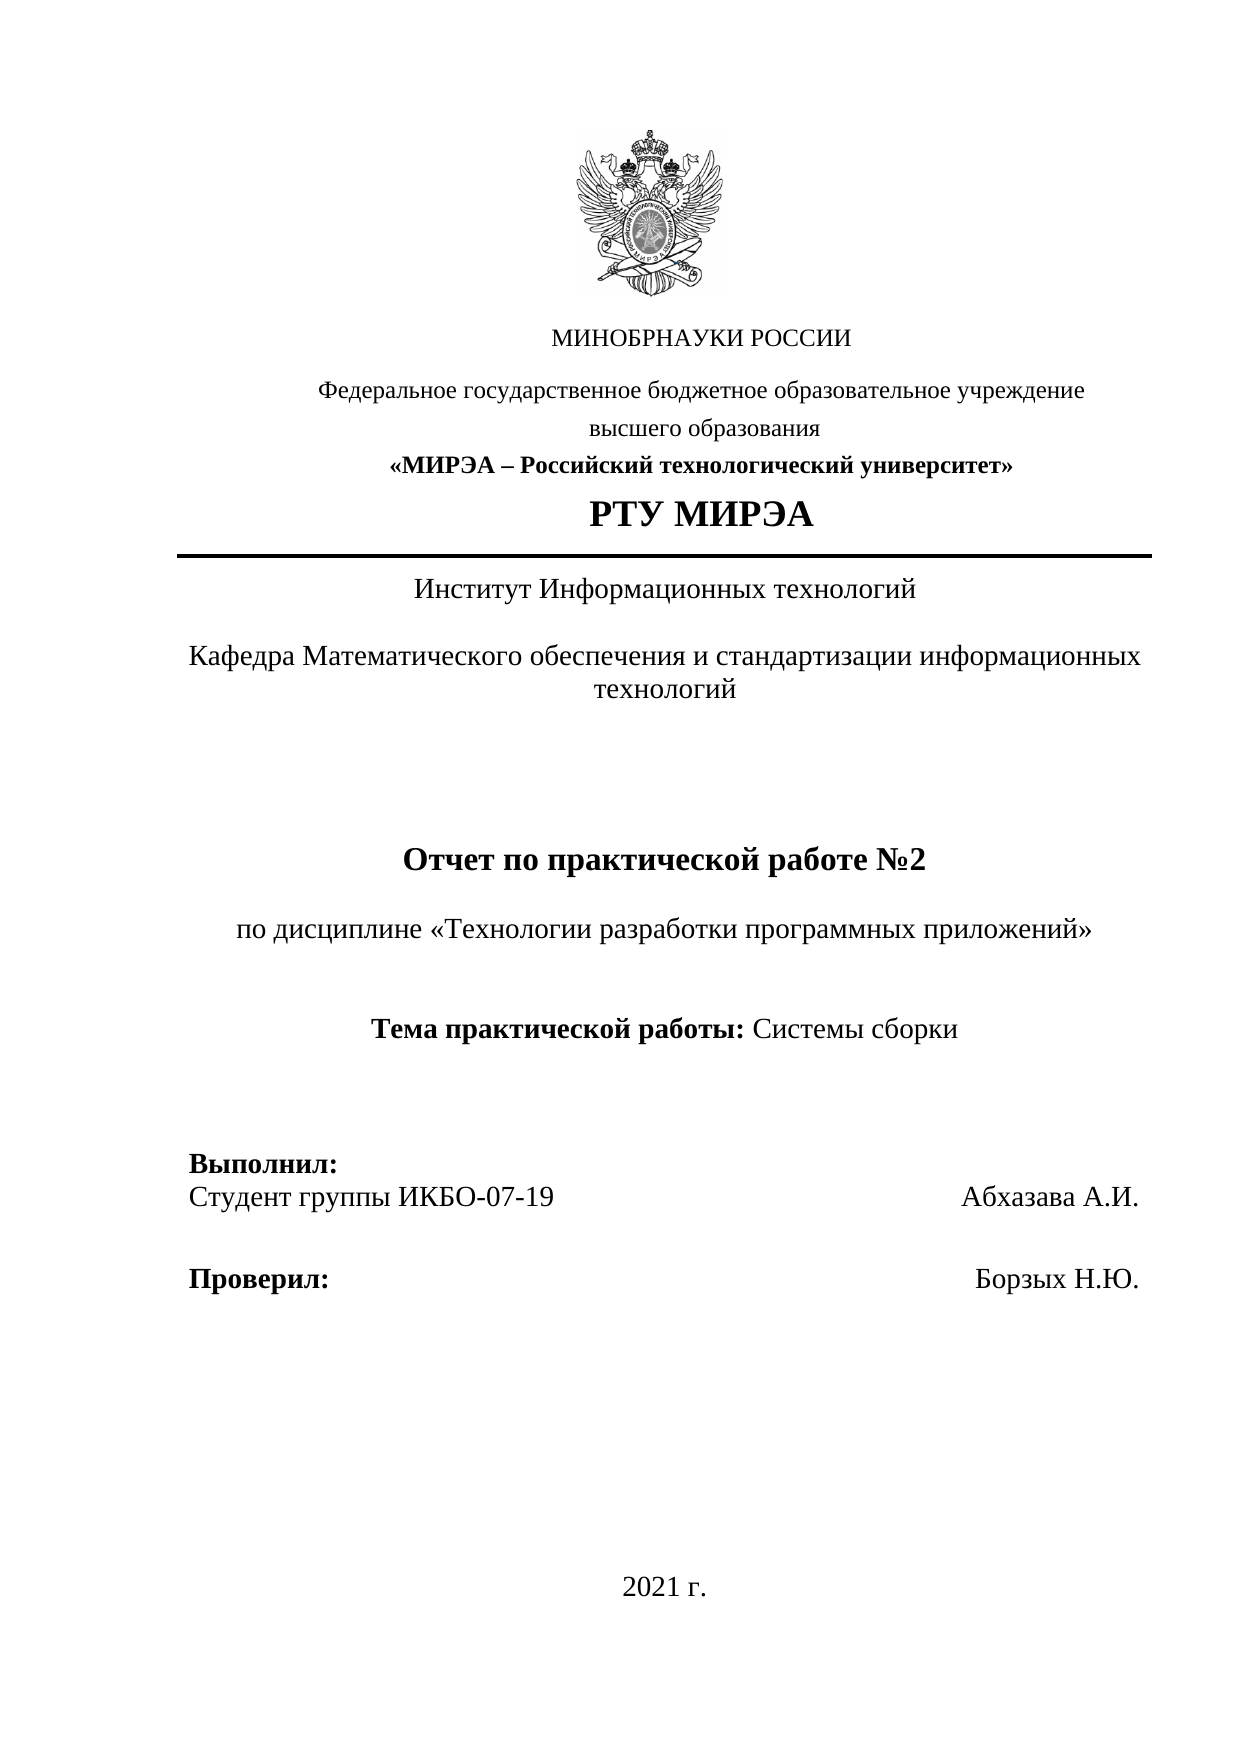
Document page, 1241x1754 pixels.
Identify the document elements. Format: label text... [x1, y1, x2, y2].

table_cell Проверил: [177, 1261, 664, 1334]
table_header [177, 118, 448, 309]
table_header [778, 118, 1152, 309]
picture [576, 130, 723, 297]
text Институт Информационных технологий [177, 571, 1152, 604]
table_header [448, 118, 778, 309]
table_cell Федеральное государственное бюджетное образовательное учреждение высшего образования «МИРЭА – Российский технологический университет» РТУ МИРЭА [177, 366, 1152, 553]
text Кафедра Математического обеспечения и стандартизации информационных технологий [177, 638, 1152, 705]
table_cell Борзых Н.Ю. [664, 1261, 1151, 1334]
table_header Выполнил: Студент группы ИКБО-07-19 [177, 1146, 664, 1261]
table_cell МИНОБРНАУКИ РОССИИ [177, 309, 1152, 366]
text 2021 г. [177, 1569, 1152, 1602]
text Тема практической работы: Системы сборки [177, 1012, 1152, 1045]
text Отчет по практической работе №2 [177, 839, 1152, 877]
table_header Абхазава А.И. [664, 1146, 1151, 1261]
text по дисциплине «Технологии разработки программных приложений» [177, 911, 1152, 944]
